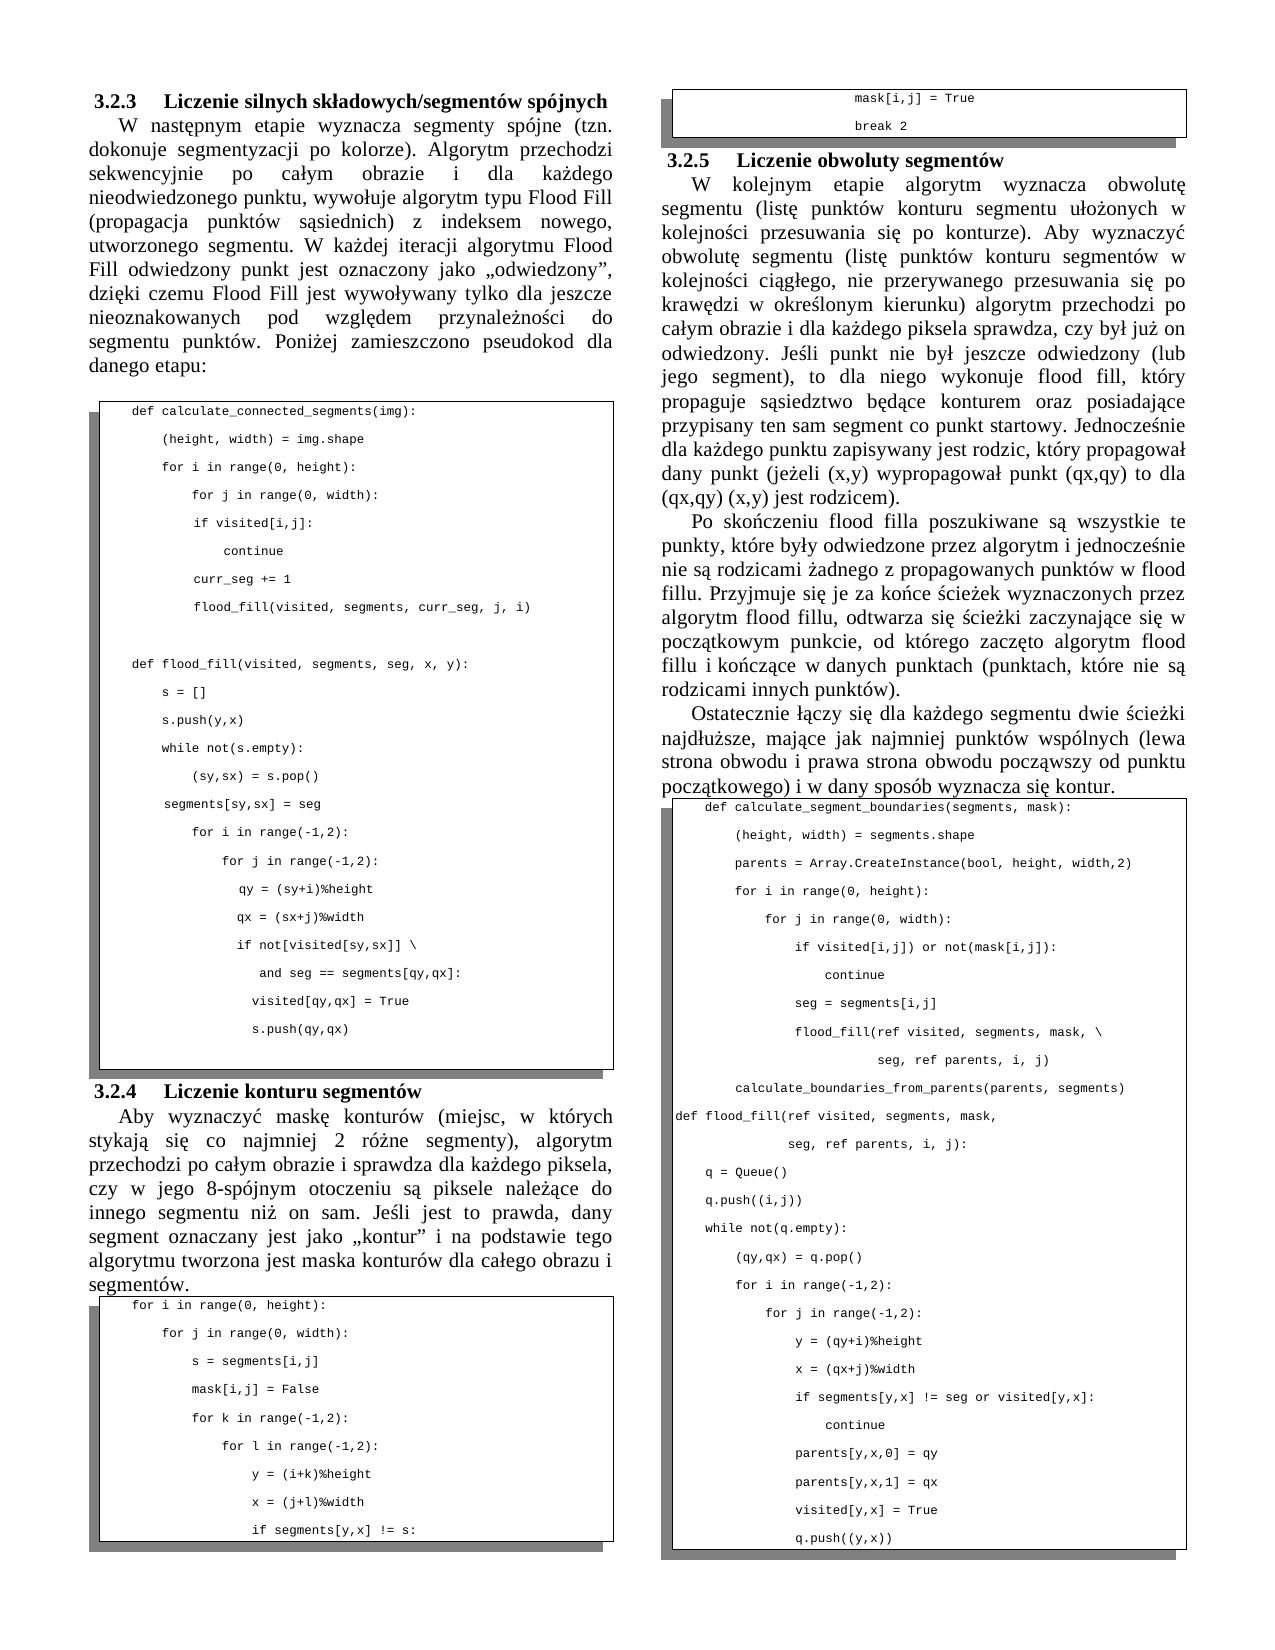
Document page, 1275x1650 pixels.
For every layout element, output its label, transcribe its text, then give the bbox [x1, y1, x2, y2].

subtitle Liczenie konturu segmentów [88, 1079, 613, 1103]
text break 2 [673, 117, 1186, 137]
text for l in range(-1,2): [100, 1437, 613, 1457]
text def flood_fill(visited, segments, seg, x, y): [100, 654, 613, 675]
text for i in range(0, height): [673, 882, 1186, 902]
text while not(s.empty): [100, 739, 613, 759]
text for i in range(0, height): [100, 1297, 613, 1316]
text if not[visited[sy,sx]] \ [100, 936, 613, 956]
text Po skończeniu flood filla poszukiwane są wszystkie te punkty, które były odwiedzone przez algorytm i jednocześnie nie są rodzicami żadnego z propagowanych punktów w flood fillu. Przyjmuje się je za końce ścieżek wyznaczonych przez algorytm flood fillu, odtwarza się ścieżki zaczynające się w początkowym punkcie, od którego zaczęto algorytm flood fillu i kończące w danych punktach (punktach, które nie są rodzicami innych punktów). [661, 509, 1186, 701]
text visited[qy,qx] = True [100, 992, 613, 1012]
text (qy,qx) = q.pop() [673, 1247, 1186, 1268]
text y = (qy+i)%height [673, 1332, 1186, 1352]
text continue [673, 966, 1186, 987]
text seg = segments[i,j] [673, 994, 1186, 1015]
text q.push((i,j)) [673, 1191, 1186, 1212]
text if segments[y,x] != s: [100, 1521, 613, 1541]
text mask[i,j] = False [100, 1380, 613, 1401]
text def calculate_connected_segments(img): [100, 402, 613, 422]
text y = (i+k)%height [100, 1465, 613, 1485]
text s.push(y,x) [100, 711, 613, 731]
text if visited[i,j]: [100, 514, 613, 534]
text W kolejnym etapie algorytm wyznacza obwolutę segmentu (listę punktów konturu segmentu ułożonych w kolejności przesuwania się po konturze). Aby wyznaczyć obwolutę segmentu (listę punktów konturu segmentów w kolejności ciągłego, nie przerywanego przesuwania się po krawędzi w określonym kierunku) algorytm przechodzi po całym obrazie i dla każdego piksela sprawdza, czy był już on odwiedzony. Jeśli punkt nie był jeszcze odwiedzony (lub jego segment), to dla niego wykonuje flood fill, który propaguje sąsiedztwo będące konturem oraz posiadające przypisany ten sam segment co punkt startowy. Jednocześnie dla każdego punktu zapisywany jest rodzic, który propagował dany punkt (jeżeli (x,y) wypropagował punkt (qx,qy) to dla (qx,qy) (x,y) jest rodzicem). [661, 172, 1186, 509]
text calculate_boundaries_from_parents(parents, segments) [673, 1079, 1186, 1099]
text for j in range(0, width): [673, 910, 1186, 931]
text parents = Array.CreateInstance(bool, height, width,2) [673, 854, 1186, 874]
text seg, ref parents, i, j) [673, 1051, 1186, 1071]
text for k in range(-1,2): [100, 1408, 613, 1429]
text parents[y,x,1] = qx [673, 1472, 1186, 1493]
subtitle Liczenie silnych składowych/segmentów spójnych [88, 88, 613, 113]
text for i in range(-1,2): [100, 823, 613, 844]
text q.push((y,x)) [673, 1529, 1186, 1549]
text for i in range(-1,2): [673, 1276, 1186, 1296]
text for j in range(-1,2): [100, 851, 613, 872]
text s.push(qy,qx) [100, 1020, 613, 1041]
text q = Queue() [673, 1163, 1186, 1184]
text Ostatecznie łączy się dla każdego segmentu dwie ścieżki najdłuższe, mające jak najmniej punktów wspólnych (lewa strona obwodu i prawa strona obwodu począwszy od punktu początkowego) i w dany sposób wyznacza się kontur. [661, 701, 1186, 797]
text x = (qx+j)%width [673, 1360, 1186, 1381]
text x = (j+l)%width [100, 1493, 613, 1513]
text and seg == segments[qy,qx]: [100, 964, 613, 984]
text W następnym etapie wyznacza segmenty spójne (tzn. dokonuje segmentyzacji po kolorze). Algorytm przechodzi sekwencyjnie po całym obrazie i dla każdego nieodwiedzonego punktu, wywołuje algorytm typu Flood Fill (propagacja punktów sąsiednich) z indeksem nowego, utworzonego segmentu. W każdej iteracji algorytmu Flood Fill odwiedzony punkt jest oznaczony jako „odwiedzony”, dzięki czemu Flood Fill jest wywoływany tylko dla jeszcze nieoznakowanych pod względem przynależności do segmentu punktów. Poniżej zamieszczono pseudokod dla danego etapu: [88, 113, 613, 377]
text def calculate_segment_boundaries(segments, mask): [673, 799, 1186, 818]
text curr_seg += 1 [100, 570, 613, 591]
text flood_fill(ref visited, segments, mask, \ [673, 1022, 1186, 1043]
text (sy,sx) = s.pop() [100, 767, 613, 787]
text for i in range(0, height): [100, 458, 613, 478]
text for j in range(-1,2): [673, 1304, 1186, 1324]
text for j in range(0, width): [100, 486, 613, 506]
text segments[sy,sx] = seg [100, 795, 613, 816]
text if visited[i,j]) or not(mask[i,j]): [673, 938, 1186, 959]
text Aby wyznaczyć maskę konturów (miejsc, w których stykają się co najmniej 2 różne segmenty), algorytm przechodzi po całym obrazie i sprawdza dla każdego piksela, czy w jego 8-spójnym otoczeniu są piksele należące do innego segmentu niż on sam. Jeśli jest to prawda, dany segment oznaczany jest jako „kontur” i na podstawie tego algorytmu tworzona jest maska konturów dla całego obrazu i segmentów. [88, 1103, 613, 1296]
text def flood_fill(ref visited, segments, mask, [673, 1107, 1186, 1127]
text s = [] [100, 683, 613, 703]
text visited[y,x] = True [673, 1501, 1186, 1521]
subtitle Liczenie obwoluty segmentów [661, 148, 1186, 172]
text parents[y,x,0] = qy [673, 1444, 1186, 1465]
text continue [673, 1416, 1186, 1437]
text if segments[y,x] != seg or visited[y,x]: [673, 1388, 1186, 1409]
text (height, width) = segments.shape [673, 826, 1186, 846]
text continue [100, 542, 613, 562]
text qy = (sy+i)%height [100, 879, 613, 900]
text seg, ref parents, i, j): [673, 1135, 1186, 1156]
text (height, width) = img.shape [100, 429, 613, 450]
text flood_fill(visited, segments, curr_seg, j, i) [100, 598, 613, 619]
text while not(q.empty): [673, 1219, 1186, 1240]
text mask[i,j] = True [673, 90, 1186, 109]
text qx = (sx+j)%width [100, 908, 613, 928]
text s = segments[i,j] [100, 1352, 613, 1373]
text for j in range(0, width): [100, 1324, 613, 1344]
